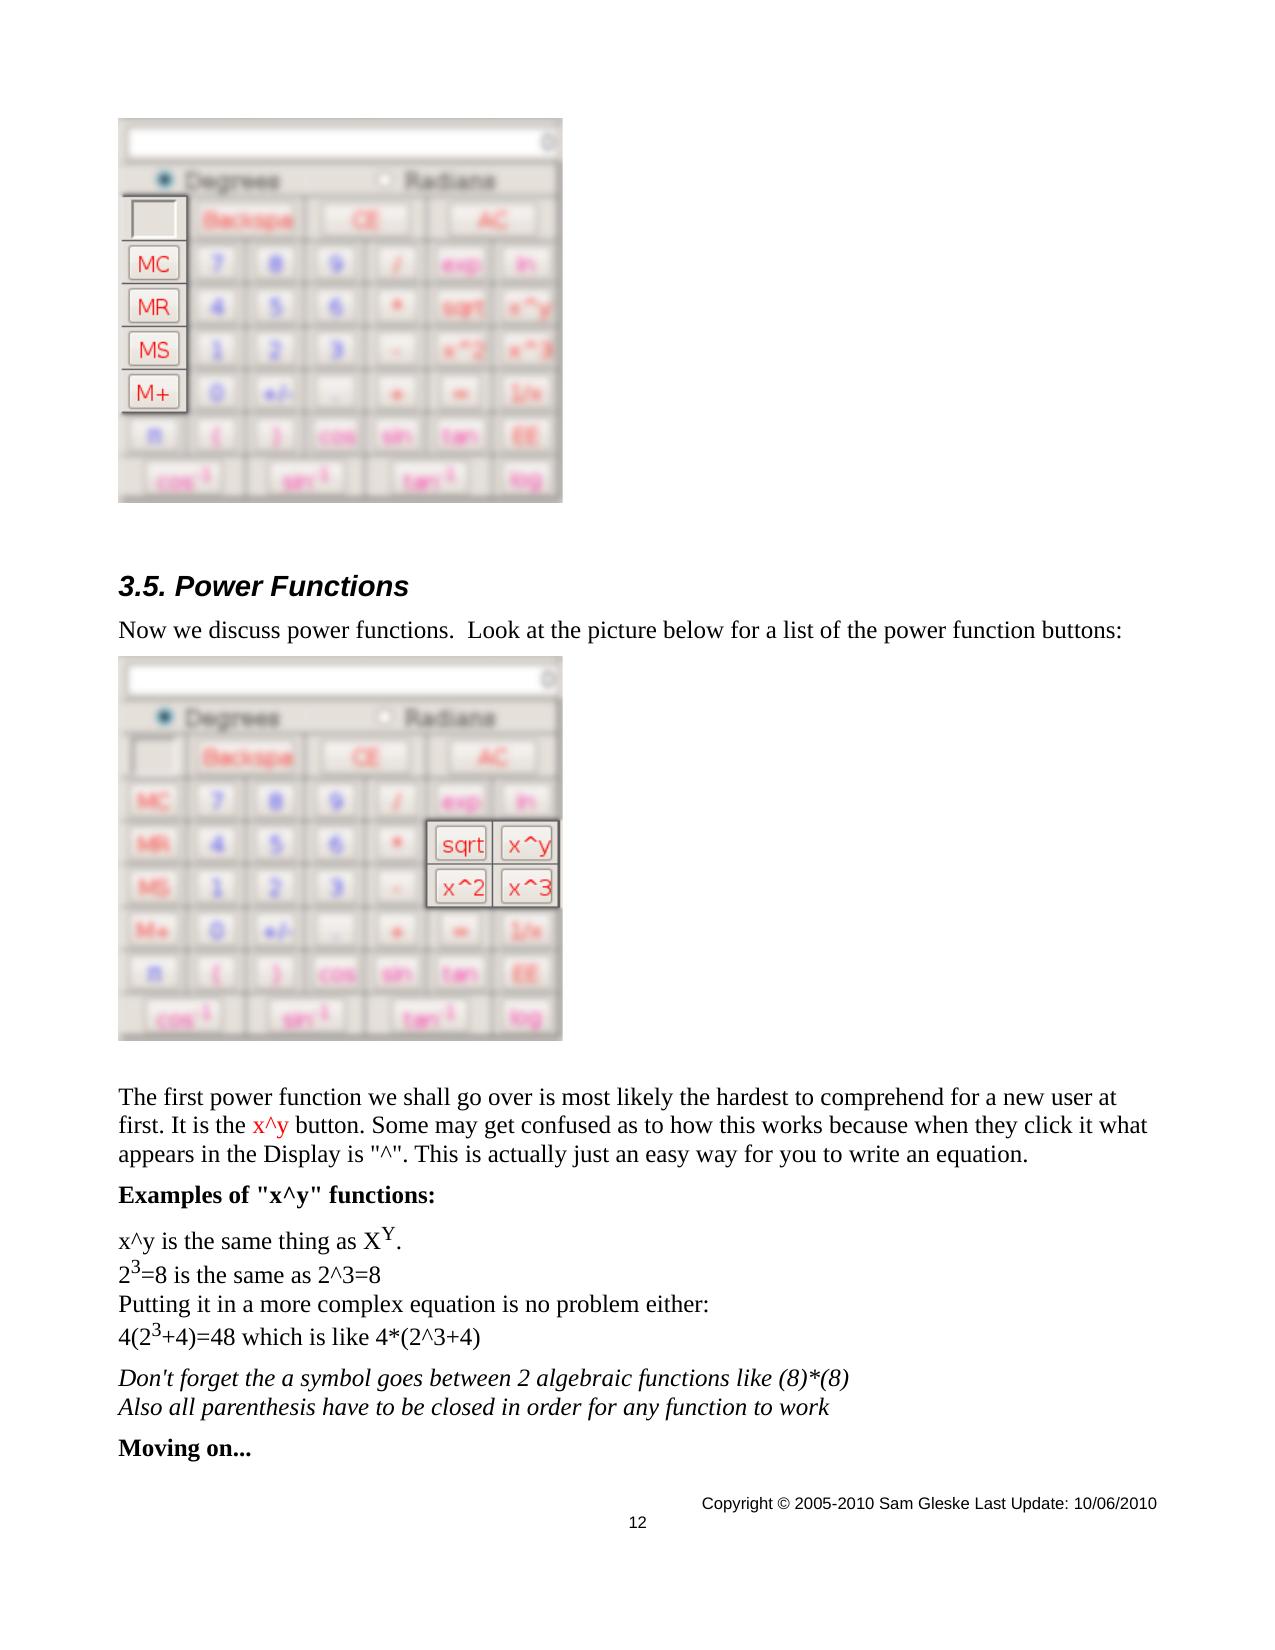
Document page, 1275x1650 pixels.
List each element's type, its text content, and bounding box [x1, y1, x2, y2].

subtitle 3.5. Power Functions [118, 569, 1157, 602]
text x^y is the same thing as XY. 23=8 is the same as 2^3=8 Putting it in a more complex equation is no problem either: 4(23+4)=48 which is like 4*(2^3+4) [118, 1222, 1157, 1351]
text The first power function we shall go over is most likely the hardest to comprehend for a new user at first. It is the x^y button. Some may get confused as to how this works because when they click it what appears in the Display is "^". This is actually just an easy way for you to write an equation. [118, 1082, 1157, 1168]
text Now we discuss power functions. Look at the picture below for a list of the power function buttons: [118, 615, 1157, 643]
text Don't forget the a symbol goes between 2 algebraic functions like (8)*(8) Also all parenthesis have to be closed in order for any function to work [118, 1363, 1157, 1421]
text Examples of "x^y" functions: [118, 1180, 1157, 1209]
picture [118, 656, 563, 1041]
text Moving on... [118, 1433, 1157, 1462]
picture [118, 118, 563, 503]
